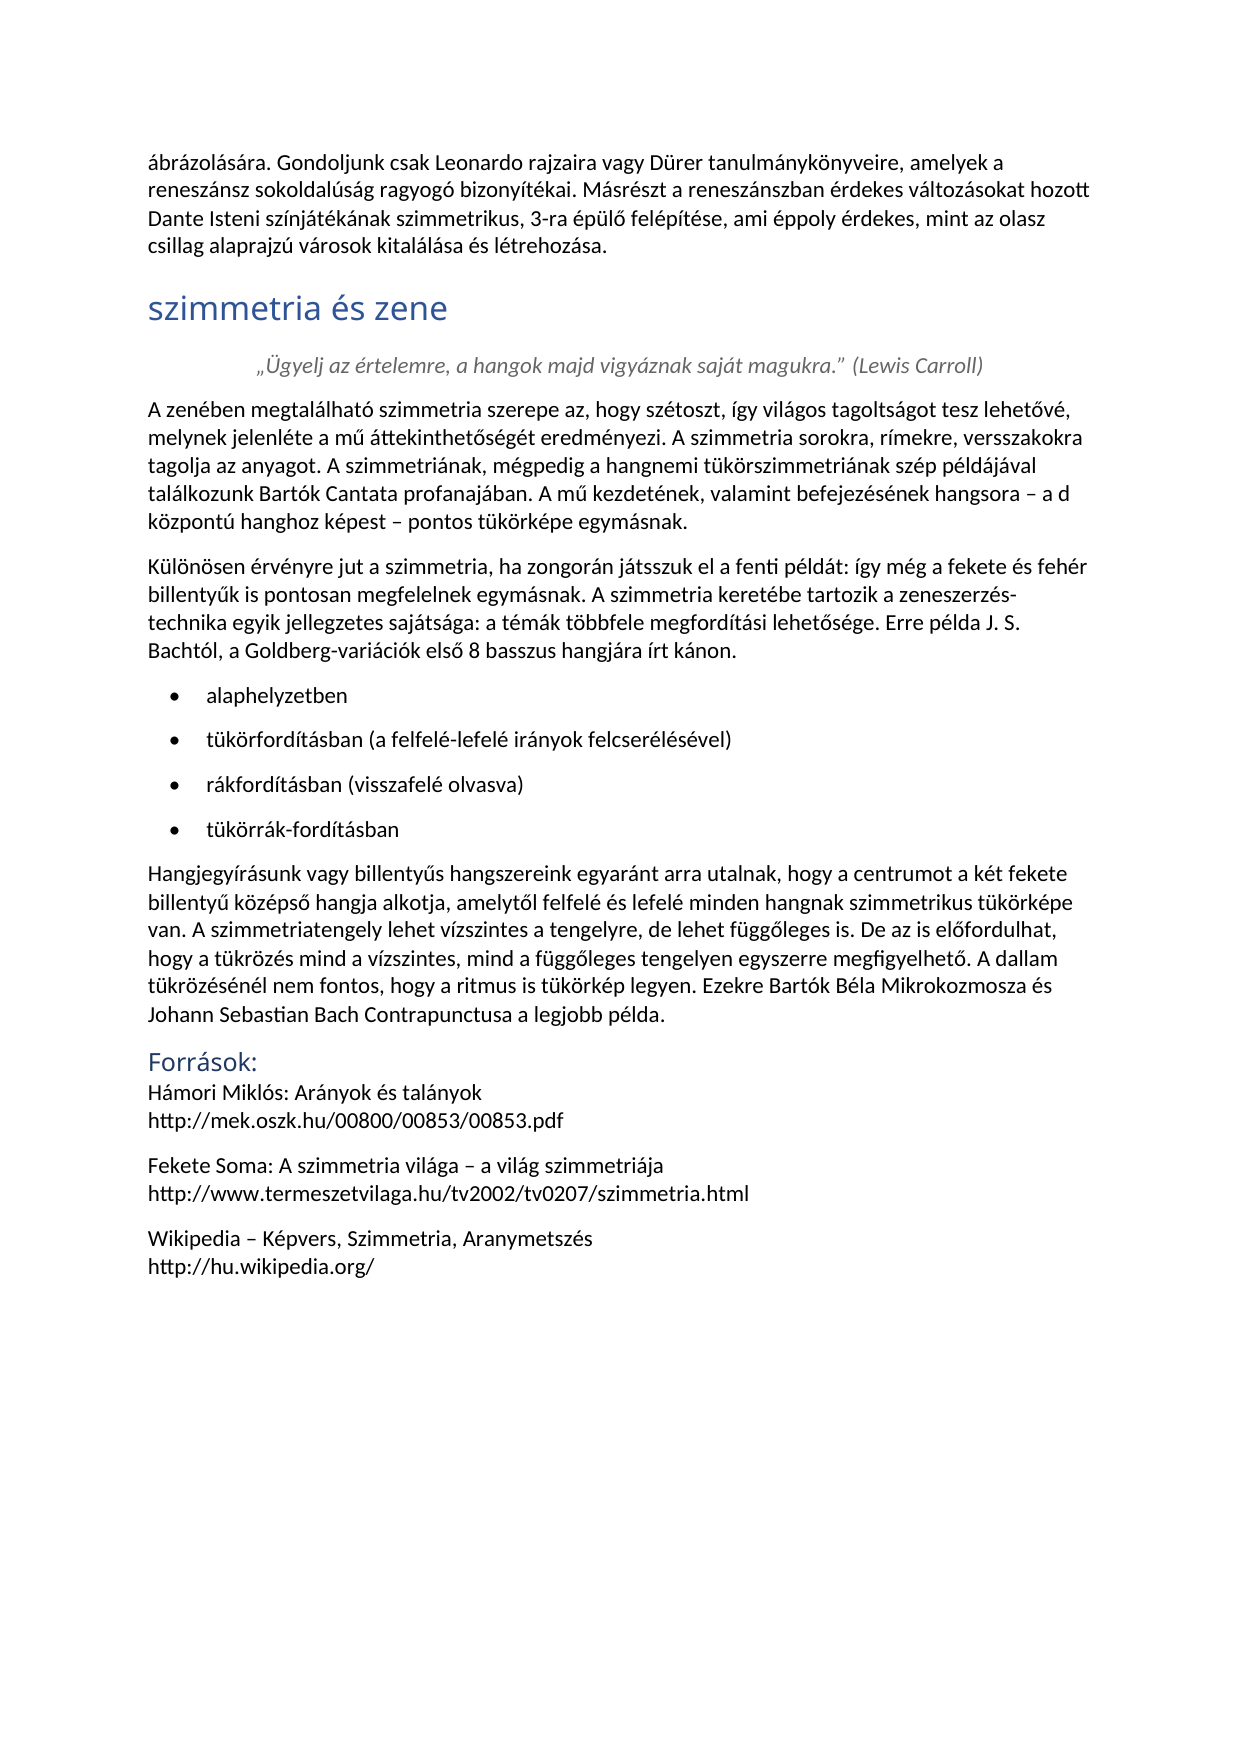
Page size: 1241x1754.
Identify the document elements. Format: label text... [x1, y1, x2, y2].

subtitle szimmetria és zene [148, 285, 1093, 330]
list alaphelyzetben [168, 681, 1093, 709]
text Wikipedia – Képvers, Szimmetria, Aranymetszés http://hu.wikipedia.org/ [148, 1224, 1093, 1280]
list tükörrák-fordításban [168, 815, 1093, 843]
text „Ügyelj az értelemre, a hangok majd vigyáznak saját magukra.” (Lewis Carroll) [237, 351, 1003, 379]
text Hámori Miklós: Arányok és talányok http://mek.oszk.hu/00800/00853/00853.pdf [148, 1078, 1093, 1134]
list tükörfordításban (a felfelé-lefelé irányok felcserélésével) [168, 726, 1093, 753]
text Fekete Soma: A szimmetria világa – a világ szimmetriája http://www.termeszetvilaga.hu/tv2002/tv0207/szimmetria.html [148, 1151, 1093, 1207]
text Hangjegyírásunk vagy billentyűs hangszereink egyaránt arra utalnak, hogy a centrumot a két fekete billentyű középső hangja alkotja, amelytől felfelé és lefelé minden hangnak szimmetrikus tükörképe van. A szimmetriatengely lehet vízszintes a tengelyre, de lehet függőleges is. De az is előfordulhat, hogy a tükrözés mind a vízszintes, mind a függőleges tengelyen egyszerre megfigyelhető. A dallam tükrözésénél nem fontos, hogy a ritmus is tükörkép legyen. Ezekre Bartók Béla Mikrokozmosza és Johann Sebastian Bach Contrapunctusa a legjobb példa. [148, 859, 1093, 1028]
text Különösen érvényre jut a szimmetria, ha zongorán játsszuk el a fenti példát: így még a fekete és fehér billentyűk is pontosan megfelelnek egymásnak. A szimmetria keretébe tartozik a zeneszerzés-technika egyik jellegzetes sajátsága: a témák többfele megfordítási lehetősége. Erre példa J. S. Bachtól, a Goldberg-variációk első 8 basszus hangjára írt kánon. [148, 552, 1093, 664]
text A zenében megtalálható szimmetria szerepe az, hogy szétoszt, így világos tagoltságot tesz lehetővé, melynek jelenléte a mű áttekinthetőségét eredményezi. A szimmetria sorokra, rímekre, versszakokra tagolja az anyagot. A szimmetriának, mégpedig a hangnemi tükörszimmetriának szép példájával találkozunk Bartók Cantata profanajában. A mű kezdetének, valamint befejezésének hangsora – a d központú hanghoz képest – pontos tükörképe egymásnak. [148, 395, 1093, 535]
subtitle Források: [148, 1044, 1093, 1078]
list rákfordításban (visszafelé olvasva) [168, 770, 1093, 798]
text ábrázolására. Gondoljunk csak Leonardo rajzaira vagy Dürer tanulmánykönyveire, amelyek a reneszánsz sokoldalúság ragyogó bizonyítékai. Másrészt a reneszánszban érdekes változásokat hozott Dante Isteni színjátékának szimmetrikus, 3-ra épülő felépítése, ami éppoly érdekes, mint az olasz csillag alaprajzú városok kitalálása és létrehozása. [148, 148, 1093, 260]
